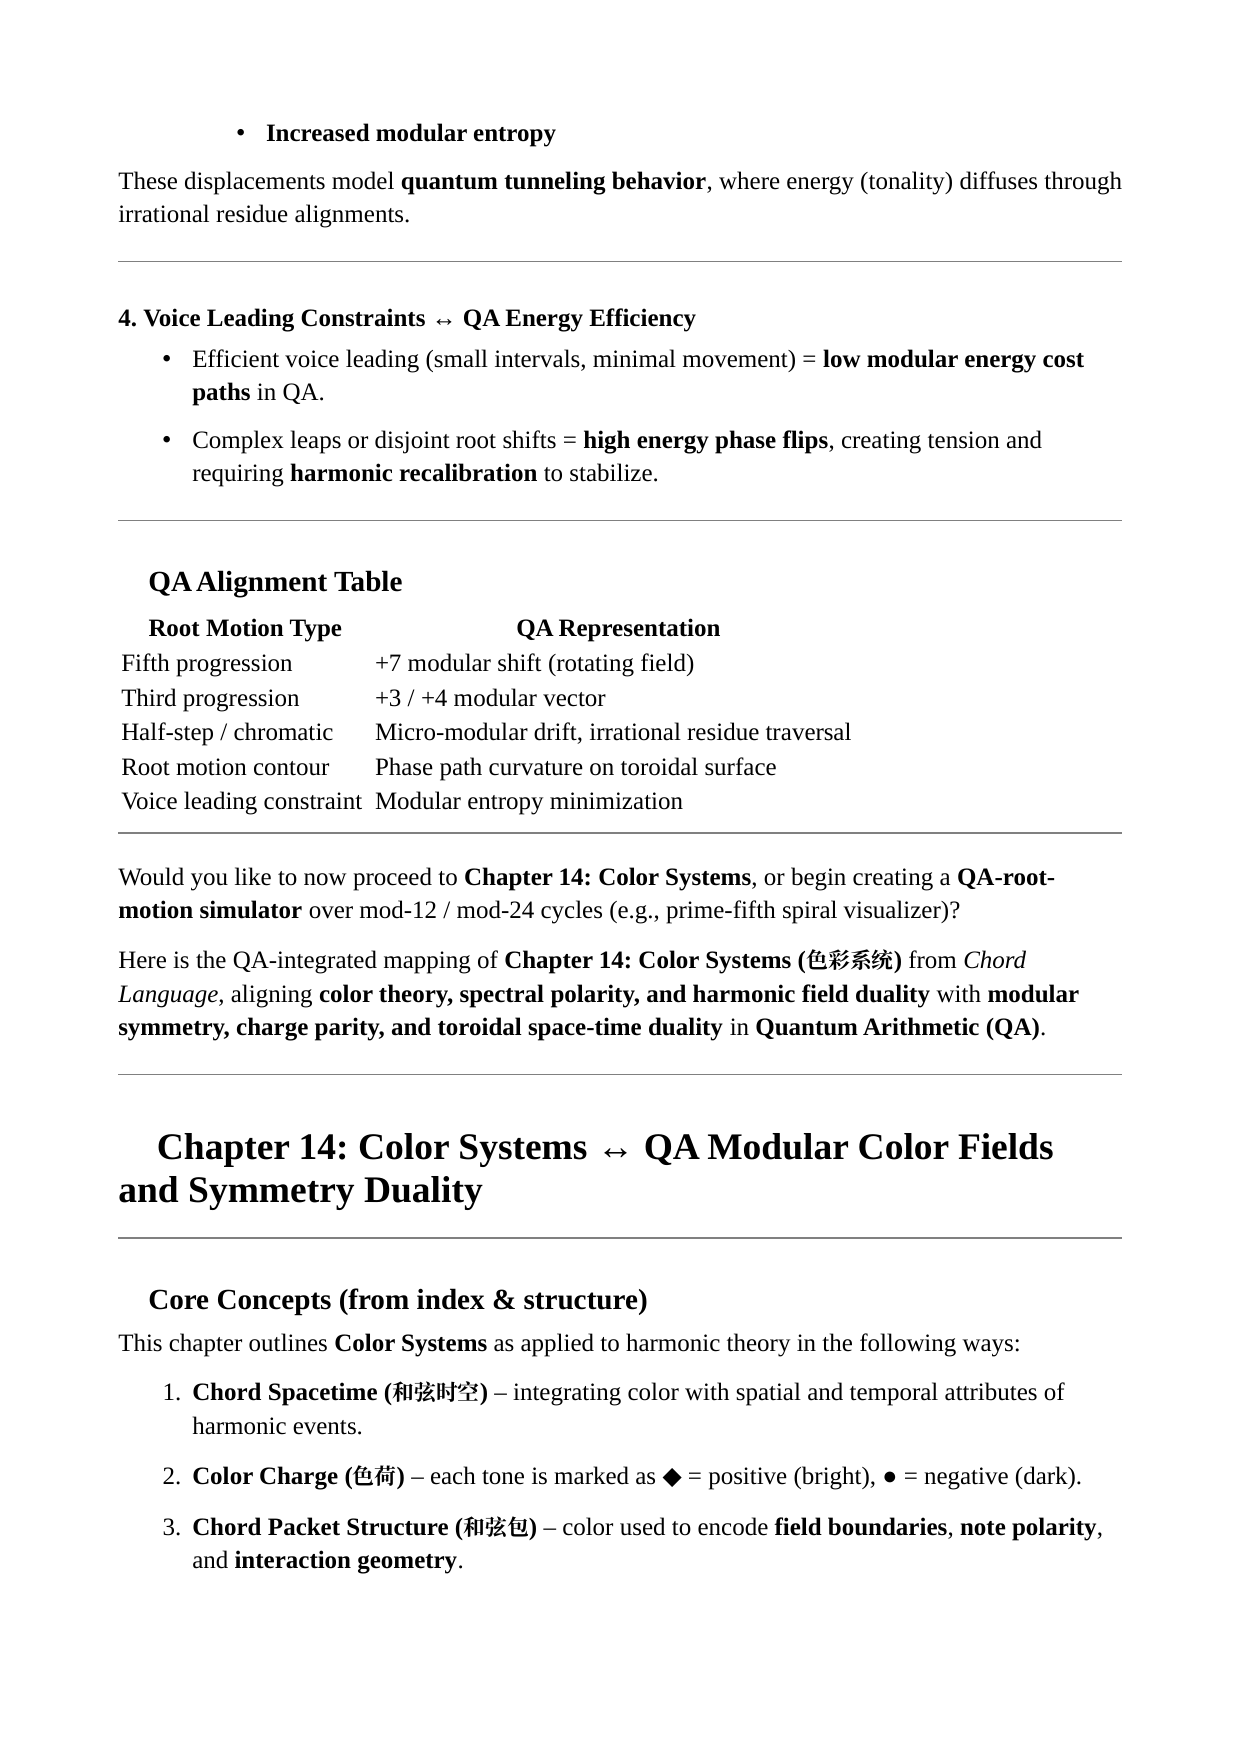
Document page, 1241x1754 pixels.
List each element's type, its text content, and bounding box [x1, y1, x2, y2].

text These displacements model quantum tunneling behavior, where energy (tonality) diffuses through irrational residue alignments. [118, 166, 1122, 227]
table_cell Root motion contour [118, 749, 372, 783]
table_cell Micro-modular drift, irrational residue traversal [372, 714, 864, 749]
table_cell Modular entropy minimization [372, 784, 864, 818]
subtitle 🎼 Chapter 14: Color Systems ↔ QA Modular Color Fields and Symmetry Duality [118, 1124, 1122, 1211]
subtitle 4. Voice Leading Constraints ↔ QA Energy Efficiency [118, 303, 1122, 332]
subtitle 🧠 Core Concepts (from index & structure) [118, 1282, 1122, 1316]
table_cell Half-step / chromatic [118, 714, 372, 749]
text Here is the QA-integrated mapping of Chapter 14: Color Systems (色彩系统) from Chord Language, aligning color theory, spectral polarity, and harmonic field duality with modular symmetry, charge parity, and toroidal space-time duality in Quantum Arithmetic (QA). [118, 943, 1122, 1040]
subtitle 🔁 QA Alignment Table [118, 564, 1122, 598]
list Complex leaps or disjoint root shifts = high energy phase flips, creating tension and requiring harmonic recalibration to stabilize. [162, 425, 1122, 487]
table_header Root Motion Type [118, 611, 372, 645]
table_cell Voice leading constraint [118, 784, 372, 818]
list Increased modular entropy [236, 118, 1122, 147]
table_header QA Representation [372, 611, 864, 645]
table_cell Phase path curvature on toroidal surface [372, 749, 864, 783]
table_cell +3 / +4 modular vector [372, 680, 864, 714]
list Chord Packet Structure (和弦包) – color used to encode field boundaries, note polarity, and interaction geometry. [162, 1510, 1122, 1574]
table_cell +7 modular shift (rotating field) [372, 645, 864, 680]
table_cell Third progression [118, 680, 372, 714]
table_cell Fifth progression [118, 645, 372, 680]
list Chord Spacetime (和弦时空) – integrating color with spatial and temporal attributes of harmonic events. [162, 1376, 1122, 1440]
text Would you like to now proceed to Chapter 14: Color Systems, or begin creating a QA-root-motion simulator over mod-12 / mod-24 cycles (e.g., prime-fifth spiral visualizer)? [118, 862, 1122, 924]
text This chapter outlines Color Systems as applied to harmonic theory in the following ways: [118, 1328, 1122, 1357]
list Efficient voice leading (small intervals, minimal movement) = low modular energy cost paths in QA. [162, 344, 1122, 406]
list Color Charge (色荷) – each tone is marked as ◆ = positive (bright), ● = negative (dark). [162, 1459, 1122, 1490]
